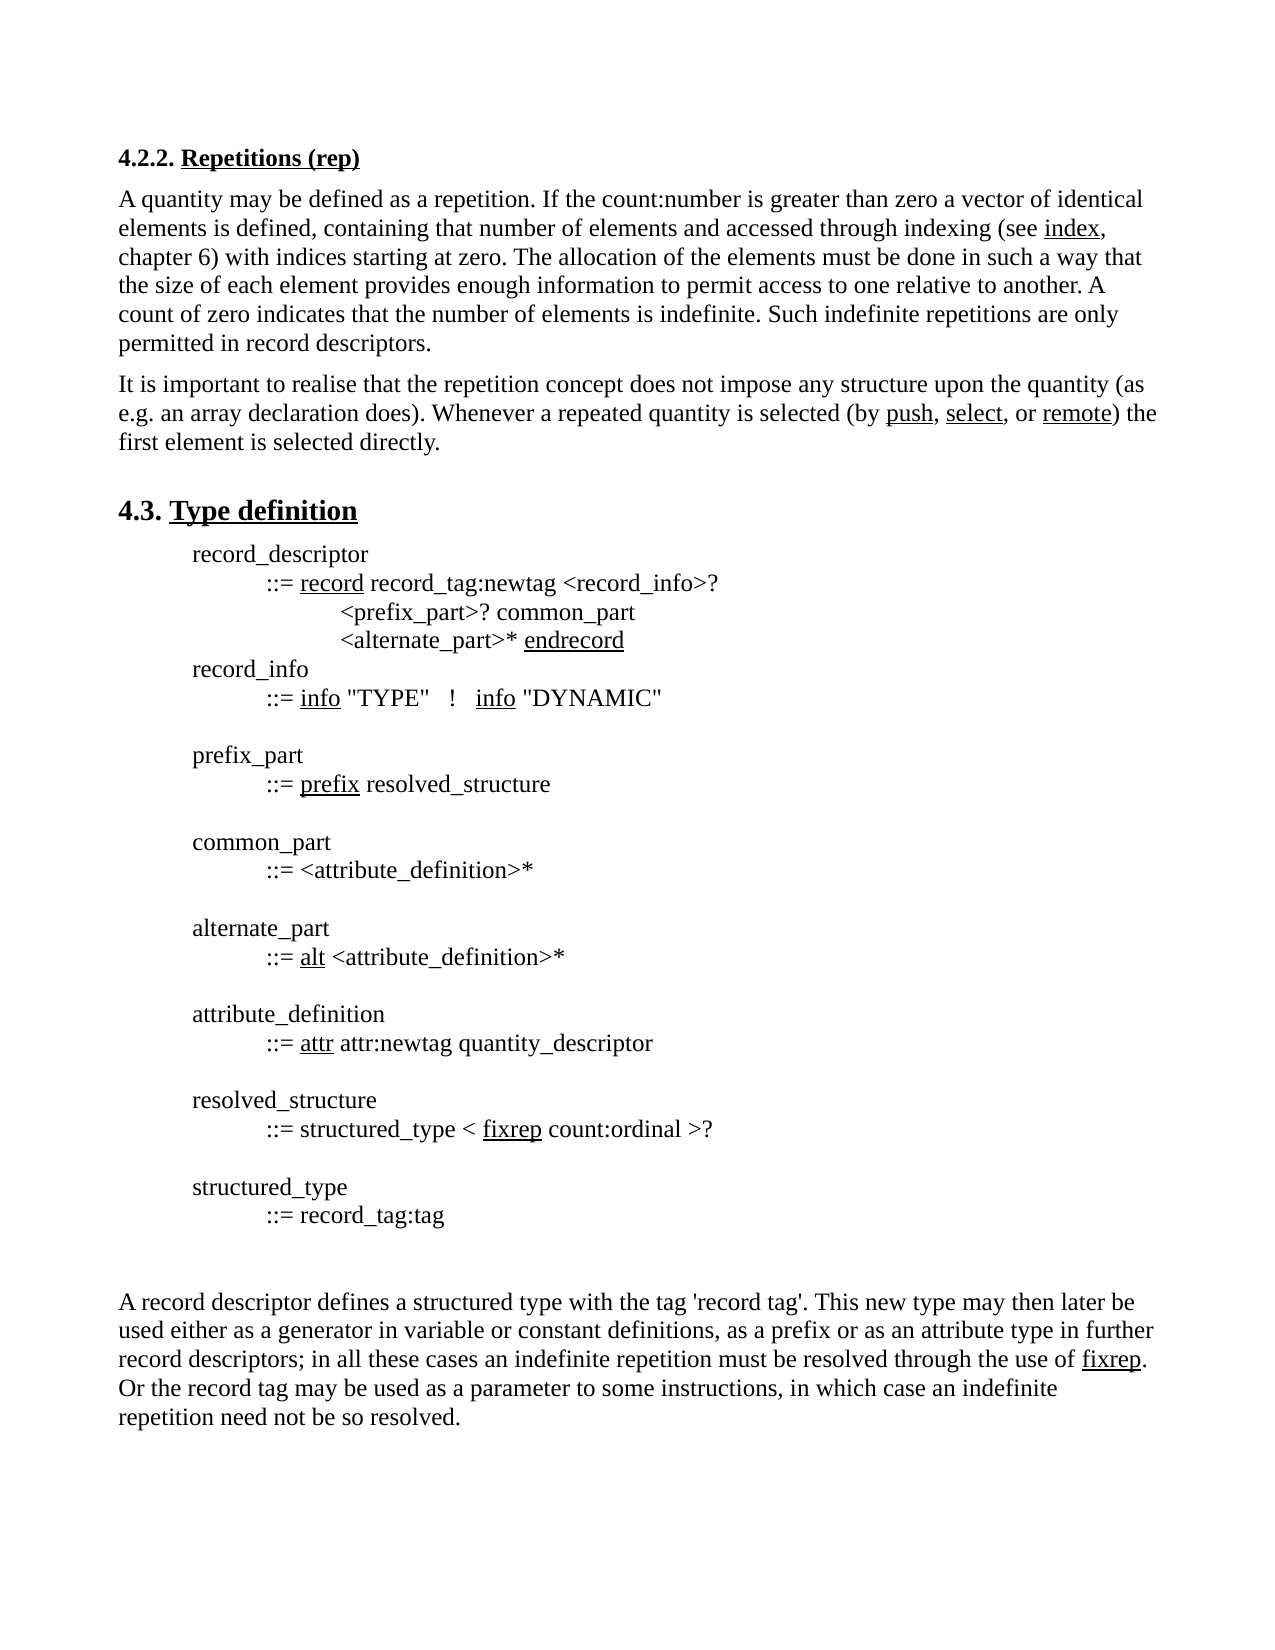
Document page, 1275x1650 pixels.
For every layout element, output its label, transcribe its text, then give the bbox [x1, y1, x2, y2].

subtitle 4.2.2. Repetitions (rep) [118, 143, 1157, 172]
text A quantity may be defined as a repetition. If the count:number is greater than zero a vector of identical elements is defined, containing that number of elements and accessed through indexing (see index, chapter 6) with indices starting at zero. The allocation of the elements must be done in such a way that the size of each element provides enough information to permit access to one relative to another. A count of zero indicates that the number of elements is indefinite. Such indefinite repetitions are only permitted in record descriptors. [118, 184, 1157, 357]
text <alternate_part>* endrecord [118, 625, 1157, 654]
text ::= attr attr:newtag quantity_descriptor [118, 1028, 1157, 1057]
text ::= info "TYPE" ! info "DYNAMIC" [118, 683, 1157, 712]
text attribute_definition [118, 999, 1157, 1028]
text ::= record_tag:tag [118, 1200, 1157, 1229]
text ::= prefix resolved_structure [118, 769, 1157, 798]
text ::= structured_type < fixrep count:ordinal >? [118, 1114, 1157, 1143]
text <prefix_part>? common_part [118, 597, 1157, 625]
text structured_type [118, 1172, 1157, 1200]
text prefix_part [118, 740, 1157, 769]
text common_part [118, 827, 1157, 855]
text record_descriptor [118, 539, 1157, 568]
text It is important to realise that the repetition concept does not impose any structure upon the quantity (as e.g. an array declaration does). Whenever a repeated quantity is selected (by push, select, or remote) the first element is selected directly. [118, 369, 1157, 456]
text alternate_part [118, 913, 1157, 942]
text resolved_structure [118, 1085, 1157, 1114]
text ::= alt <attribute_definition>* [118, 942, 1157, 970]
text A record descriptor defines a structured type with the tag 'record tag'. This new type may then later be used either as a generator in variable or constant definitions, as a prefix or as an attribute type in further record descriptors; in all these cases an indefinite repetition must be resolved through the use of fixrep. Or the record tag may be used as a parameter to some instructions, in which case an indefinite repetition need not be so resolved. [118, 1229, 1157, 1430]
text record_info [118, 654, 1157, 683]
text ::= <attribute_definition>* [118, 855, 1157, 884]
text ::= record record_tag:newtag <record_info>? [118, 568, 1157, 597]
subtitle 4.3. Type definition [118, 493, 1157, 527]
